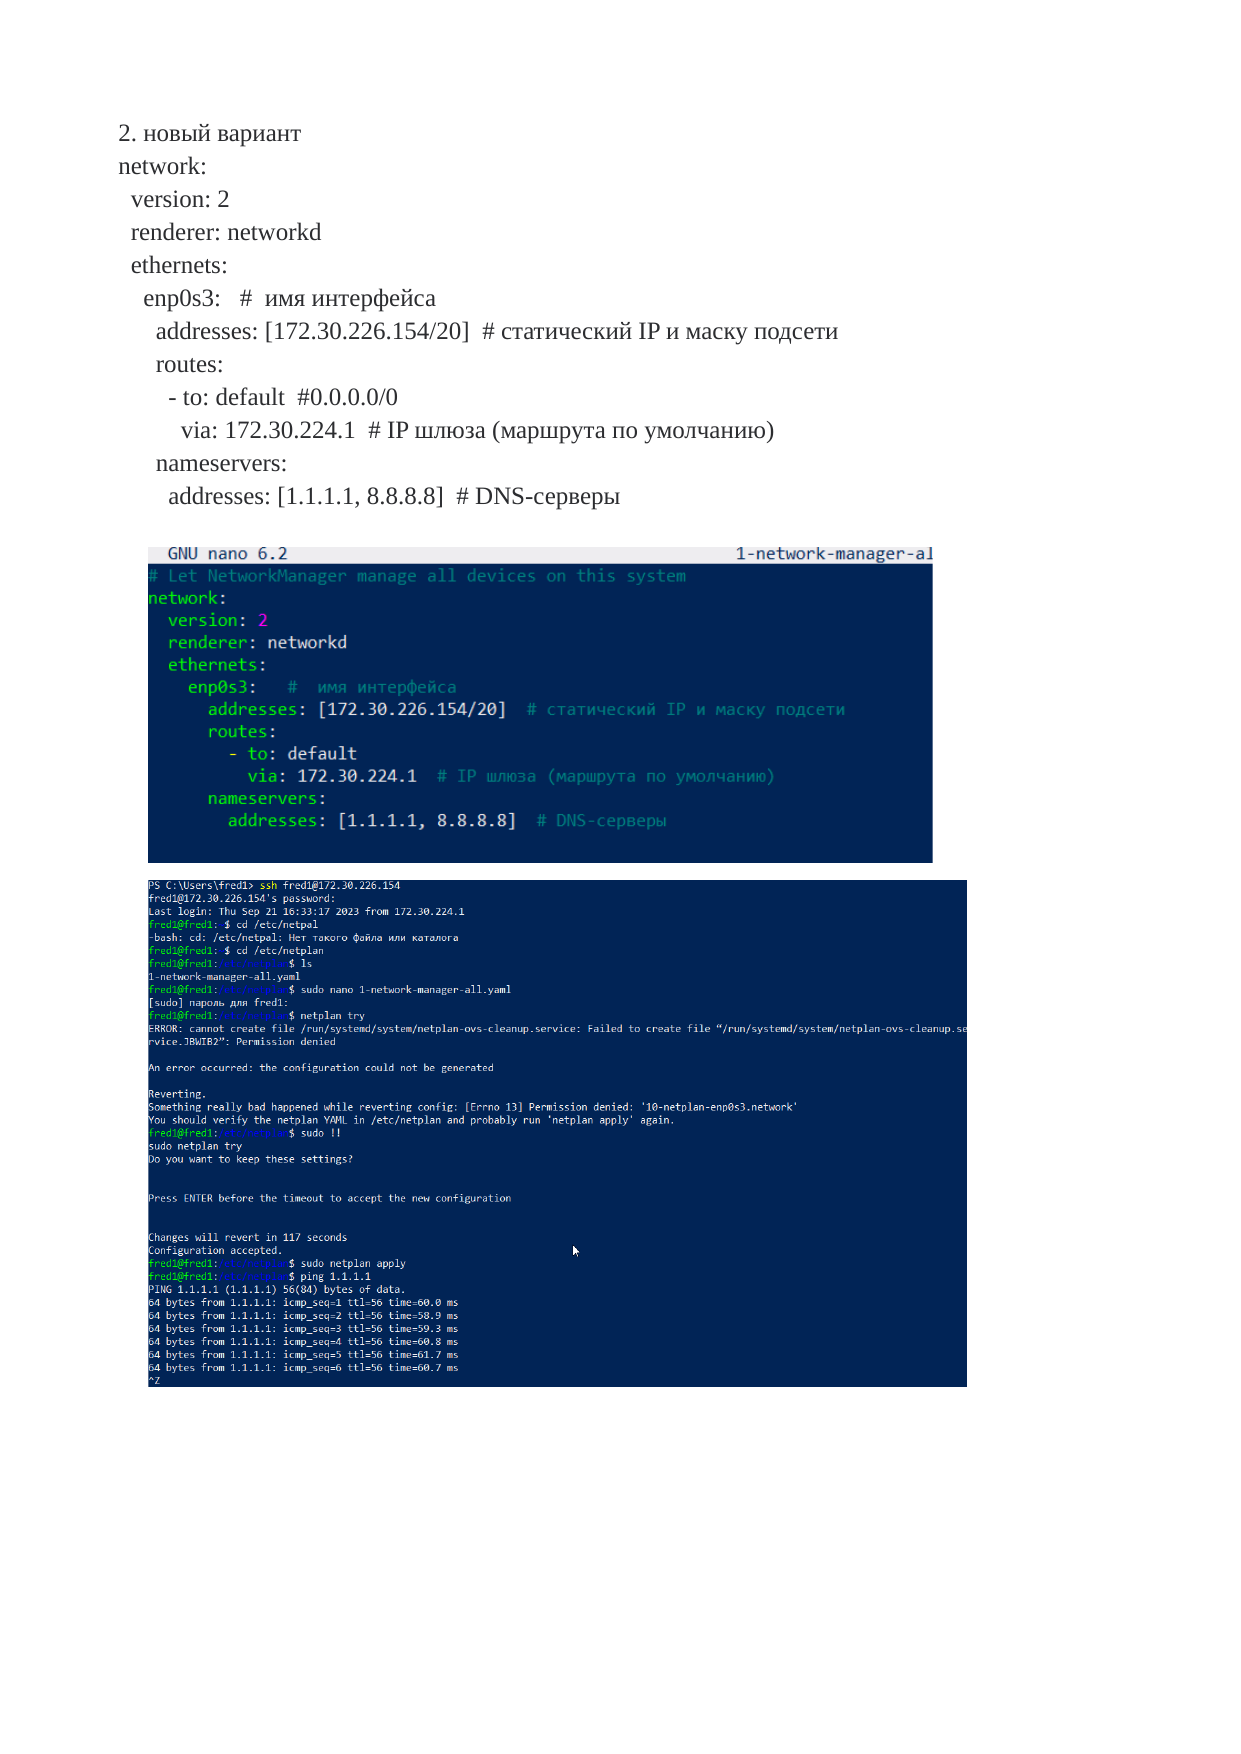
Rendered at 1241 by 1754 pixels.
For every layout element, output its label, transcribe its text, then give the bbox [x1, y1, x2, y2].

text enp0s3: # имя интерфейса [118, 283, 1122, 312]
text - to: default #0.0.0.0/0 [118, 382, 1122, 411]
picture [148, 547, 933, 863]
text nameservers: [118, 448, 1122, 477]
text renderer: networkd [118, 217, 1122, 246]
text ethernets: [118, 250, 1122, 279]
text via: 172.30.224.1 # IP шлюза (маршрута по умолчанию) [118, 415, 1122, 444]
text 2. новый вариант [118, 118, 1122, 147]
text version: 2 [118, 184, 1122, 213]
text addresses: [1.1.1.1, 8.8.8.8] # DNS-серверы [118, 481, 1122, 510]
text routes: [118, 349, 1122, 378]
text network: [118, 151, 1122, 180]
text addresses: [172.30.226.154/20] # статический IP и маску подсети [118, 316, 1122, 345]
picture [148, 880, 967, 1387]
